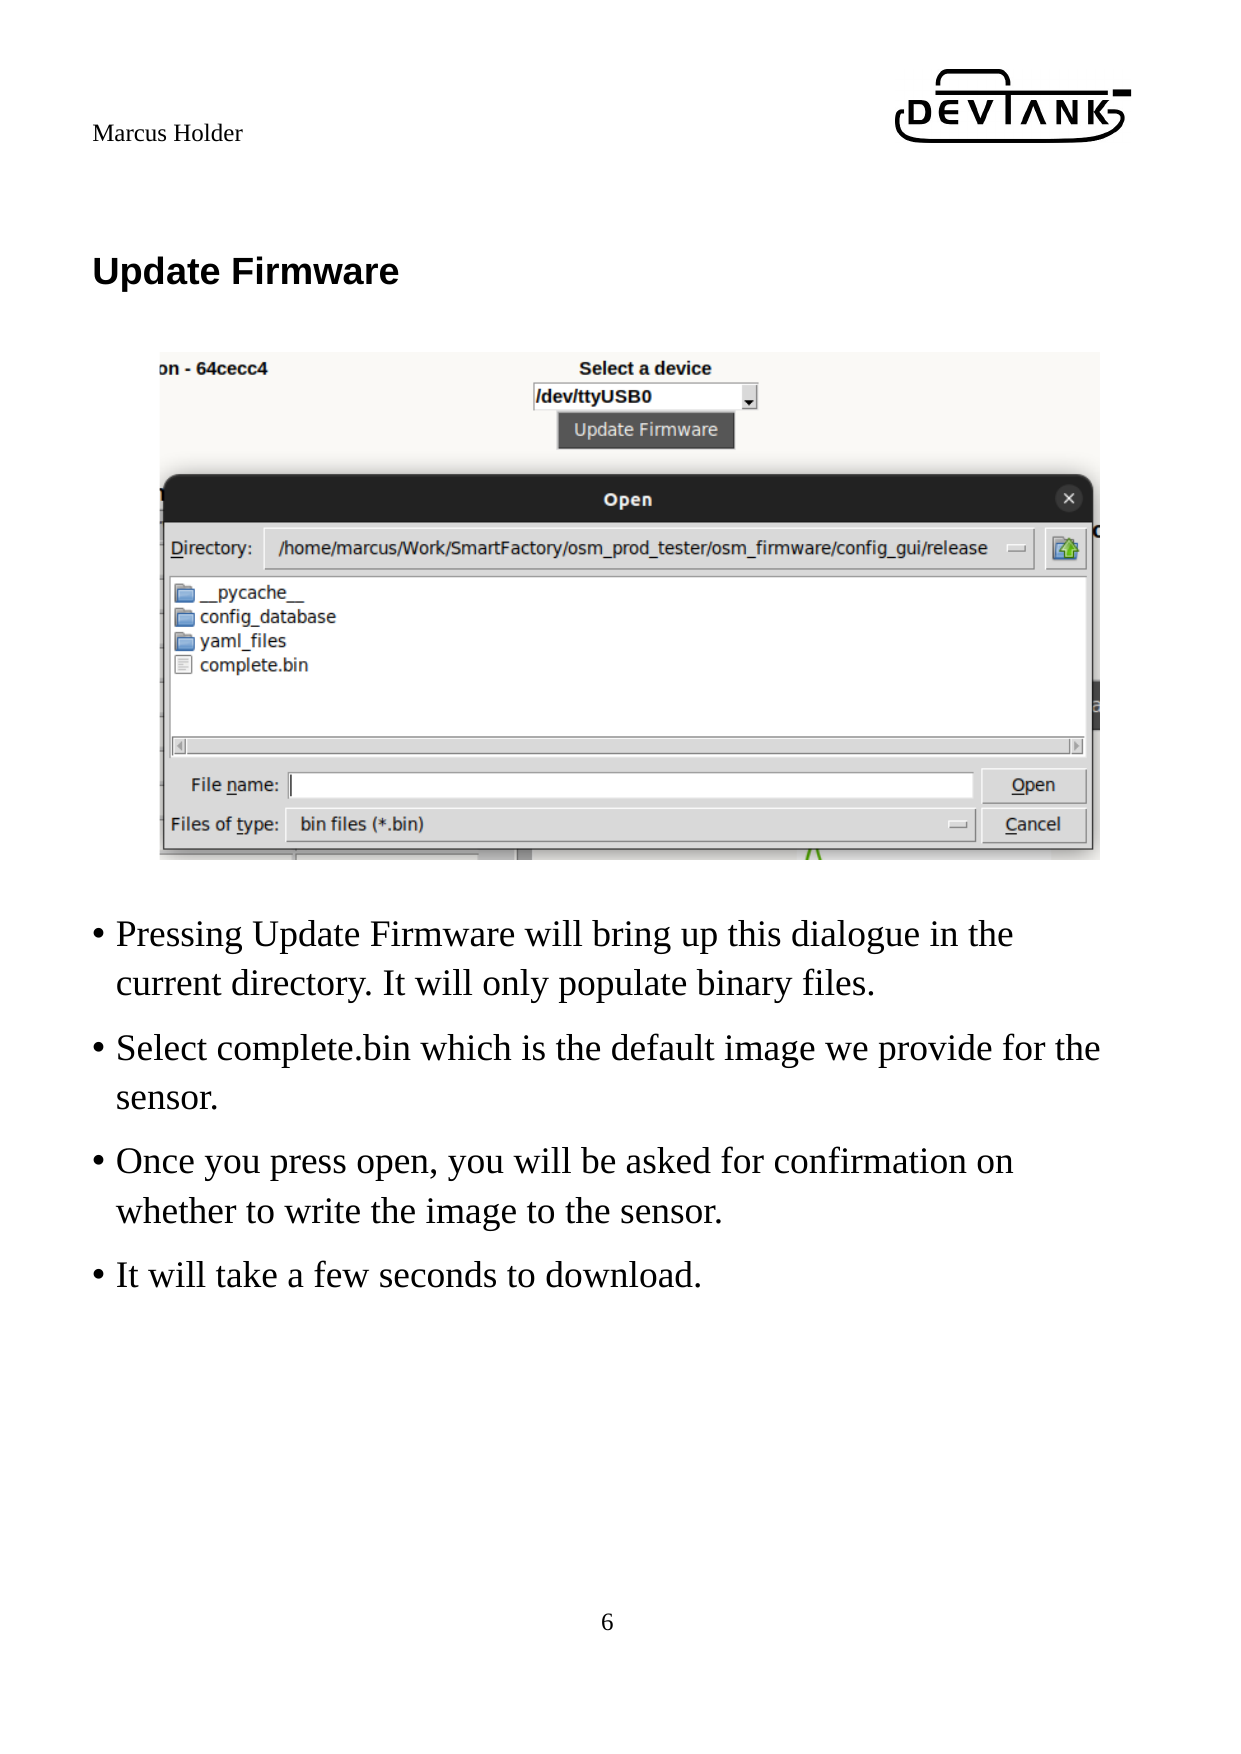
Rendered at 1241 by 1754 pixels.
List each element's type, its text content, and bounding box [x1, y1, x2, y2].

subtitle Update Firmware [92, 249, 1122, 293]
list Pressing Update Firmware will bring up this dialogue in the current directory. It will only populate binary files. [92, 911, 1122, 1004]
list Select complete.bin which is the default image we provide for the sensor. [92, 1025, 1122, 1118]
list Once you press open, you will be asked for confirmation on whether to write the image to the sensor. [92, 1139, 1122, 1231]
list It will take a few seconds to download. [92, 1252, 1122, 1296]
picture [895, 69, 1132, 143]
picture [159, 352, 1100, 860]
